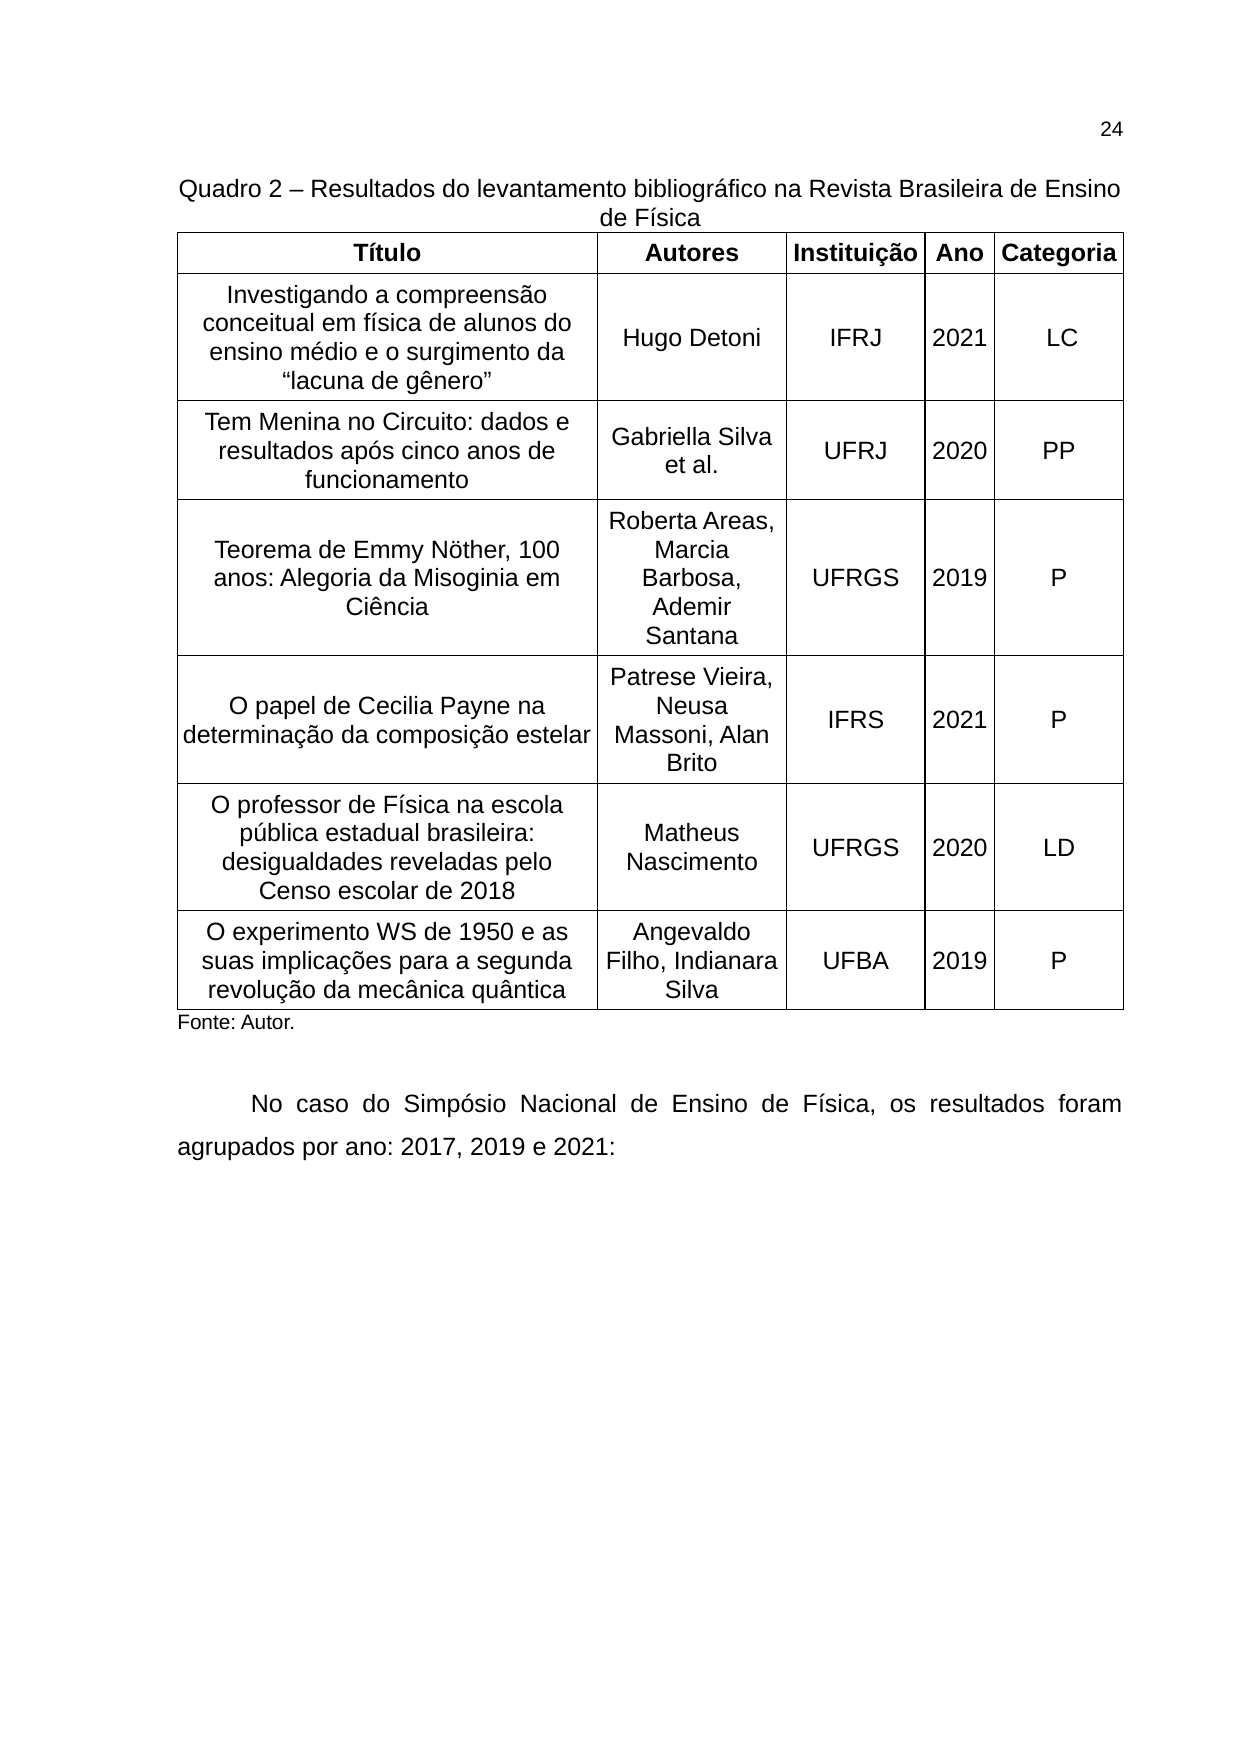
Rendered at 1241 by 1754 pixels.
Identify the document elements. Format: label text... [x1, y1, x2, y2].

table_cell P [995, 656, 1123, 783]
table_cell Gabriella Silva et al. [598, 401, 786, 499]
table_cell Tem Menina no Circuito: dados e resultados após cinco anos de funcionamento [178, 401, 597, 499]
table_cell Patrese Vieira, Neusa Massoni, Alan Brito [598, 656, 786, 783]
text Fonte: Autor. [177, 1010, 1123, 1034]
table_cell LD [995, 784, 1123, 910]
table_cell UFRJ [787, 401, 924, 499]
table_cell UFBA [787, 911, 924, 1009]
table_cell Matheus Nascimento [598, 784, 786, 910]
table_cell P [995, 911, 1123, 1009]
table_cell IFRJ [787, 274, 924, 400]
table_cell 2020 [926, 784, 994, 910]
table_cell LC [995, 274, 1123, 400]
table_cell 2019 [926, 500, 994, 655]
table_cell UFRGS [787, 784, 924, 910]
table_cell Angevaldo Filho, Indianara Silva [598, 911, 786, 1009]
table_cell Hugo Detoni [598, 274, 786, 400]
table_cell 2019 [926, 911, 994, 1009]
table_cell 2021 [926, 656, 994, 783]
text Quadro 2 – Resultados do levantamento bibliográfico na Revista Brasileira de Ensino de Física [177, 174, 1123, 232]
table_cell 2021 [926, 274, 994, 400]
table_cell O papel de Cecilia Payne na determinação da composição estelar [178, 656, 597, 783]
table_cell O experimento WS de 1950 e as suas implicações para a segunda revolução da mecânica quântica [178, 911, 597, 1009]
table_cell Teorema de Emmy Nöther, 100 anos: Alegoria da Misoginia em Ciência [178, 500, 597, 655]
table_cell UFRGS [787, 500, 924, 655]
table_cell 2020 [926, 401, 994, 499]
table_cell O professor de Física na escola pública estadual brasileira: desigualdades reveladas pelo Censo escolar de 2018 [178, 784, 597, 910]
table_header Instituição [787, 233, 924, 273]
table_cell P [995, 500, 1123, 655]
table_cell Investigando a compreensão conceitual em física de alunos do ensino médio e o surgimento da “lacuna de gênero” [178, 274, 597, 400]
text No caso do Simpósio Nacional de Ensino de Física, os resultados foram agrupados por ano: 2017, 2019 e 2021: [177, 1089, 1123, 1161]
table_cell IFRS [787, 656, 924, 783]
table_header Ano [926, 233, 994, 273]
table_cell Roberta Areas, Marcia Barbosa, Ademir Santana [598, 500, 786, 655]
table_header Título [178, 233, 597, 273]
table_header Autores [598, 233, 786, 273]
table_cell PP [995, 401, 1123, 499]
table_header Categoria [995, 233, 1123, 273]
